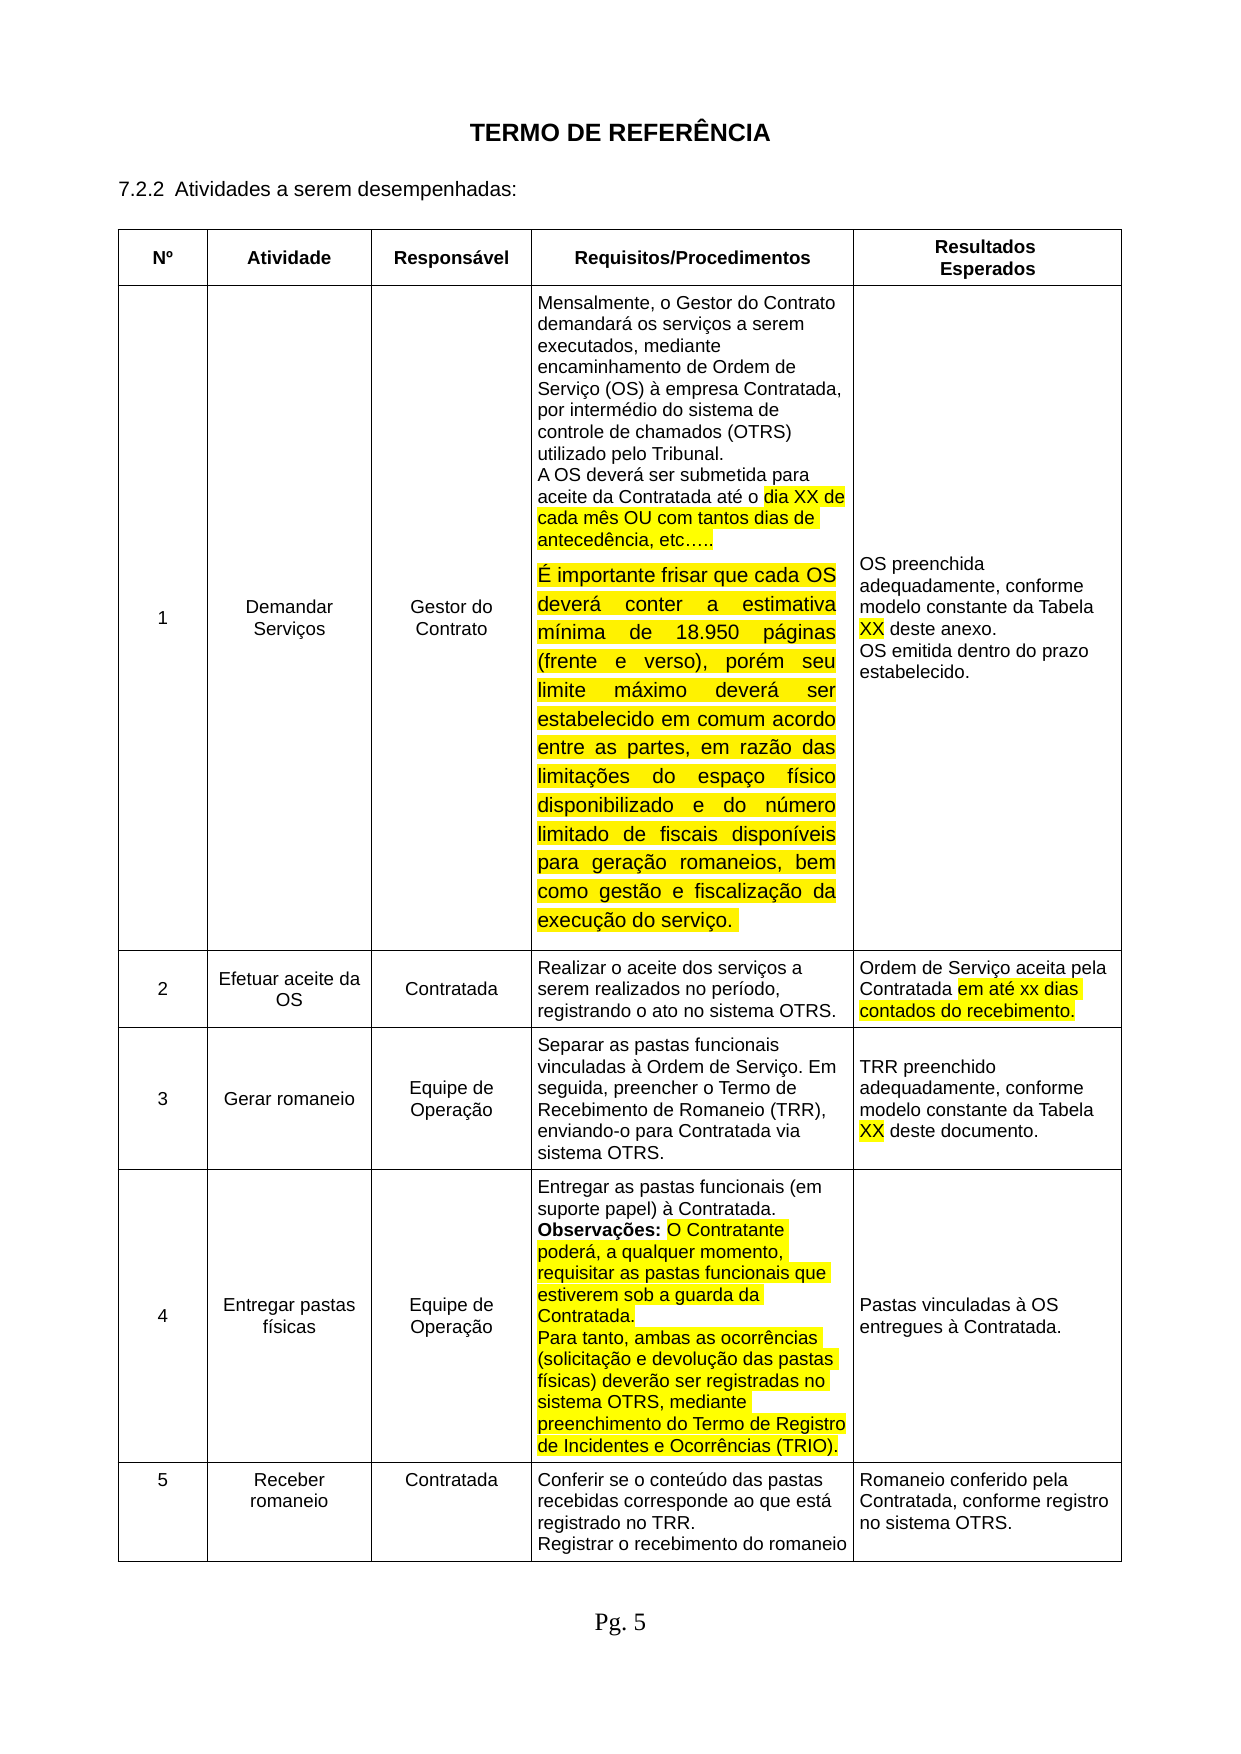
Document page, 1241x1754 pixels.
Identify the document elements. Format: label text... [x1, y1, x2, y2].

table_cell Gerar romaneio [208, 1028, 371, 1169]
table_cell Entregar as pastas funcionais (em suporte papel) à Contratada. Observações: O Contratante poderá, a qualquer momento, requisitar as pastas funcionais que estiverem sob a guarda da Contratada. Para tanto, ambas as ocorrências (solicitação e devolução das pastas físicas) deverão ser registradas no sistema OTRS, mediante preenchimento do Termo de Registro de Incidentes e Ocorrências (TRIO). [532, 1170, 853, 1462]
text 7.2.2 Atividades a serem desempenhadas: [118, 176, 1122, 200]
table_header Responsável [372, 230, 531, 285]
table_header Requisitos/Procedimentos [532, 230, 853, 285]
table_cell Gestor do Contrato [372, 286, 531, 950]
table_cell Receber romaneio [208, 1463, 371, 1561]
table_cell TRR preenchido adequadamente, conforme modelo constante da Tabela XX deste documento. [854, 1028, 1121, 1169]
table_cell Ordem de Serviço aceita pela Contratada em até xx dias contados do recebimento. [854, 951, 1121, 1027]
table_header Atividade [208, 230, 371, 285]
table_cell Efetuar aceite da OS [208, 951, 371, 1027]
table_cell Equipe de Operação [372, 1170, 531, 1462]
table_cell 2 [119, 951, 207, 1027]
table_cell Equipe de Operação [372, 1028, 531, 1169]
table_header Nº [119, 230, 207, 285]
table_cell Pastas vinculadas à OS entregues à Contratada. [854, 1170, 1121, 1462]
table_cell Contratada [372, 951, 531, 1027]
table_cell 3 [119, 1028, 207, 1169]
table_cell Contratada [372, 1463, 531, 1561]
table_cell 5 [119, 1463, 207, 1561]
table_cell 4 [119, 1170, 207, 1462]
table_cell Entregar pastas físicas [208, 1170, 371, 1462]
table_cell Separar as pastas funcionais vinculadas à Ordem de Serviço. Em seguida, preencher o Termo de Recebimento de Romaneio (TRR), enviando-o para Contratada via sistema OTRS. [532, 1028, 853, 1169]
table_cell Mensalmente, o Gestor do Contrato demandará os serviços a serem executados, mediante encaminhamento de Ordem de Serviço (OS) à empresa Contratada, por intermédio do sistema de controle de chamados (OTRS) utilizado pelo Tribunal. A OS deverá ser submetida para aceite da Contratada até o dia XX de cada mês OU com tantos dias de antecedência, etc….. É importante frisar que cada OS deverá conter a estimativa mínima de 18.950 páginas (frente e verso), porém seu limite máximo deverá ser estabelecido em comum acordo entre as partes, em razão das limitações do espaço físico disponibilizado e do número limitado de fiscais disponíveis para geração romaneios, bem como gestão e fiscalização da execução do serviço. [532, 286, 853, 950]
table_cell OS preenchida adequadamente, conforme modelo constante da Tabela XX deste anexo. OS emitida dentro do prazo estabelecido. [854, 286, 1121, 950]
table_cell Romaneio conferido pela Contratada, conforme registro no sistema OTRS. [854, 1463, 1121, 1561]
table_cell Conferir se o conteúdo das pastas recebidas corresponde ao que está registrado no TRR. Registrar o recebimento do romaneio [532, 1463, 853, 1561]
table_cell Demandar Serviços [208, 286, 371, 950]
table_cell 1 [119, 286, 207, 950]
table_cell Realizar o aceite dos serviços a serem realizados no período, registrando o ato no sistema OTRS. [532, 951, 853, 1027]
table_header Resultados Esperados [854, 230, 1121, 285]
